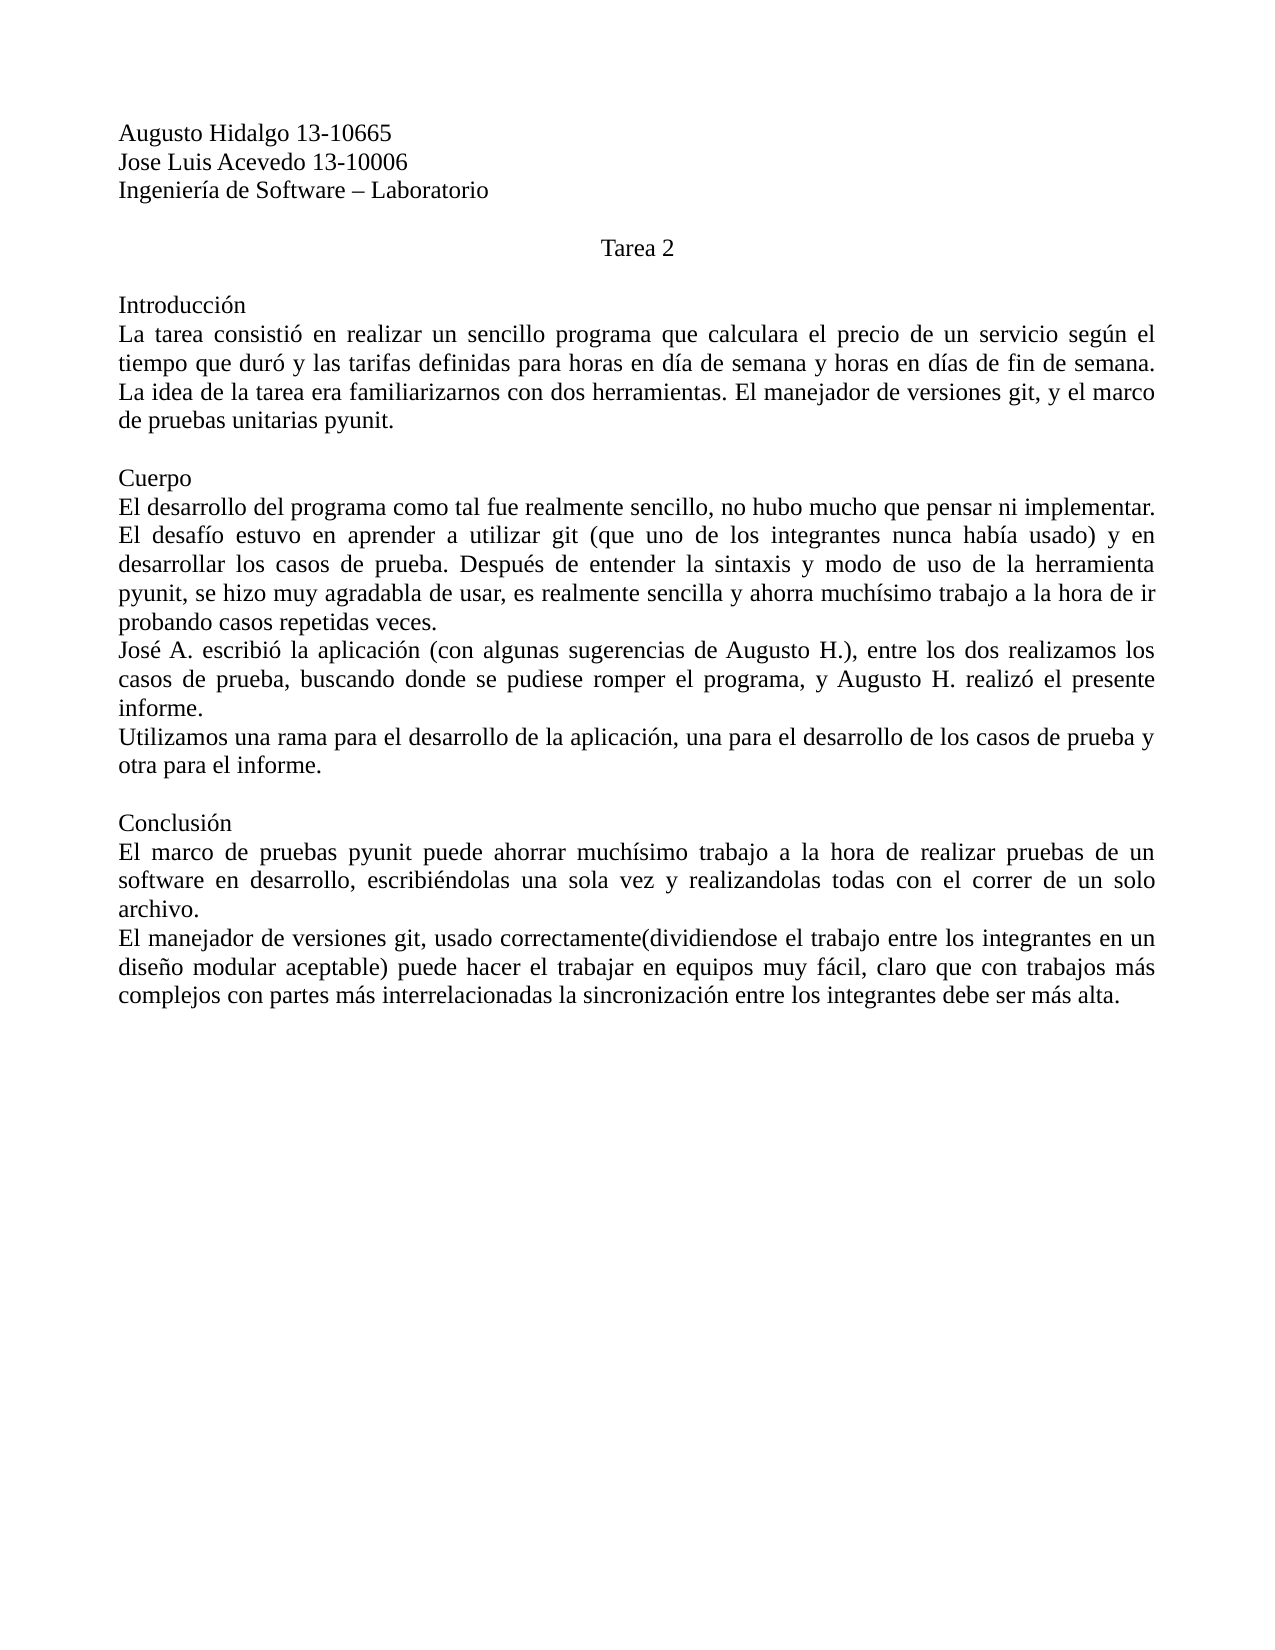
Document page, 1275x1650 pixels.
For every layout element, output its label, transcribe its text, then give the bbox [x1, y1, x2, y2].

text La tarea consistió en realizar un sencillo programa que calculara el precio de un servicio según el tiempo que duró y las tarifas definidas para horas en día de semana y horas en días de fin de semana. La idea de la tarea era familiarizarnos con dos herramientas. El manejador de versiones git, y el marco de pruebas unitarias pyunit. [118, 319, 1157, 434]
text Utilizamos una rama para el desarrollo de la aplicación, una para el desarrollo de los casos de prueba y otra para el informe. [118, 722, 1157, 779]
text José A. escribió la aplicación (con algunas sugerencias de Augusto H.), entre los dos realizamos los casos de prueba, buscando donde se pudiese romper el programa, y Augusto H. realizó el presente informe. [118, 636, 1157, 722]
text Cuerpo [118, 463, 1157, 492]
text El manejador de versiones git, usado correctamente(dividiendose el trabajo entre los integrantes en un diseño modular aceptable) puede hacer el trabajar en equipos muy fácil, claro que con trabajos más complejos con partes más interrelacionadas la sincronización entre los integrantes debe ser más alta. [118, 923, 1157, 1009]
text Jose Luis Acevedo 13-10006 [118, 147, 1157, 176]
text El desarrollo del programa como tal fue realmente sencillo, no hubo mucho que pensar ni implementar. El desafío estuvo en aprender a utilizar git (que uno de los integrantes nunca había usado) y en desarrollar los casos de prueba. Después de entender la sintaxis y modo de uso de la herramienta pyunit, se hizo muy agradabla de usar, es realmente sencilla y ahorra muchísimo trabajo a la hora de ir probando casos repetidas veces. [118, 492, 1157, 636]
text Ingeniería de Software – Laboratorio [118, 176, 1157, 204]
text Tarea 2 [118, 233, 1157, 262]
text Introducción [118, 291, 1157, 319]
text Conclusión [118, 808, 1157, 837]
text El marco de pruebas pyunit puede ahorrar muchísimo trabajo a la hora de realizar pruebas de un software en desarrollo, escribiéndolas una sola vez y realizandolas todas con el correr de un solo archivo. [118, 837, 1157, 923]
text Augusto Hidalgo 13-10665 [118, 118, 1157, 147]
